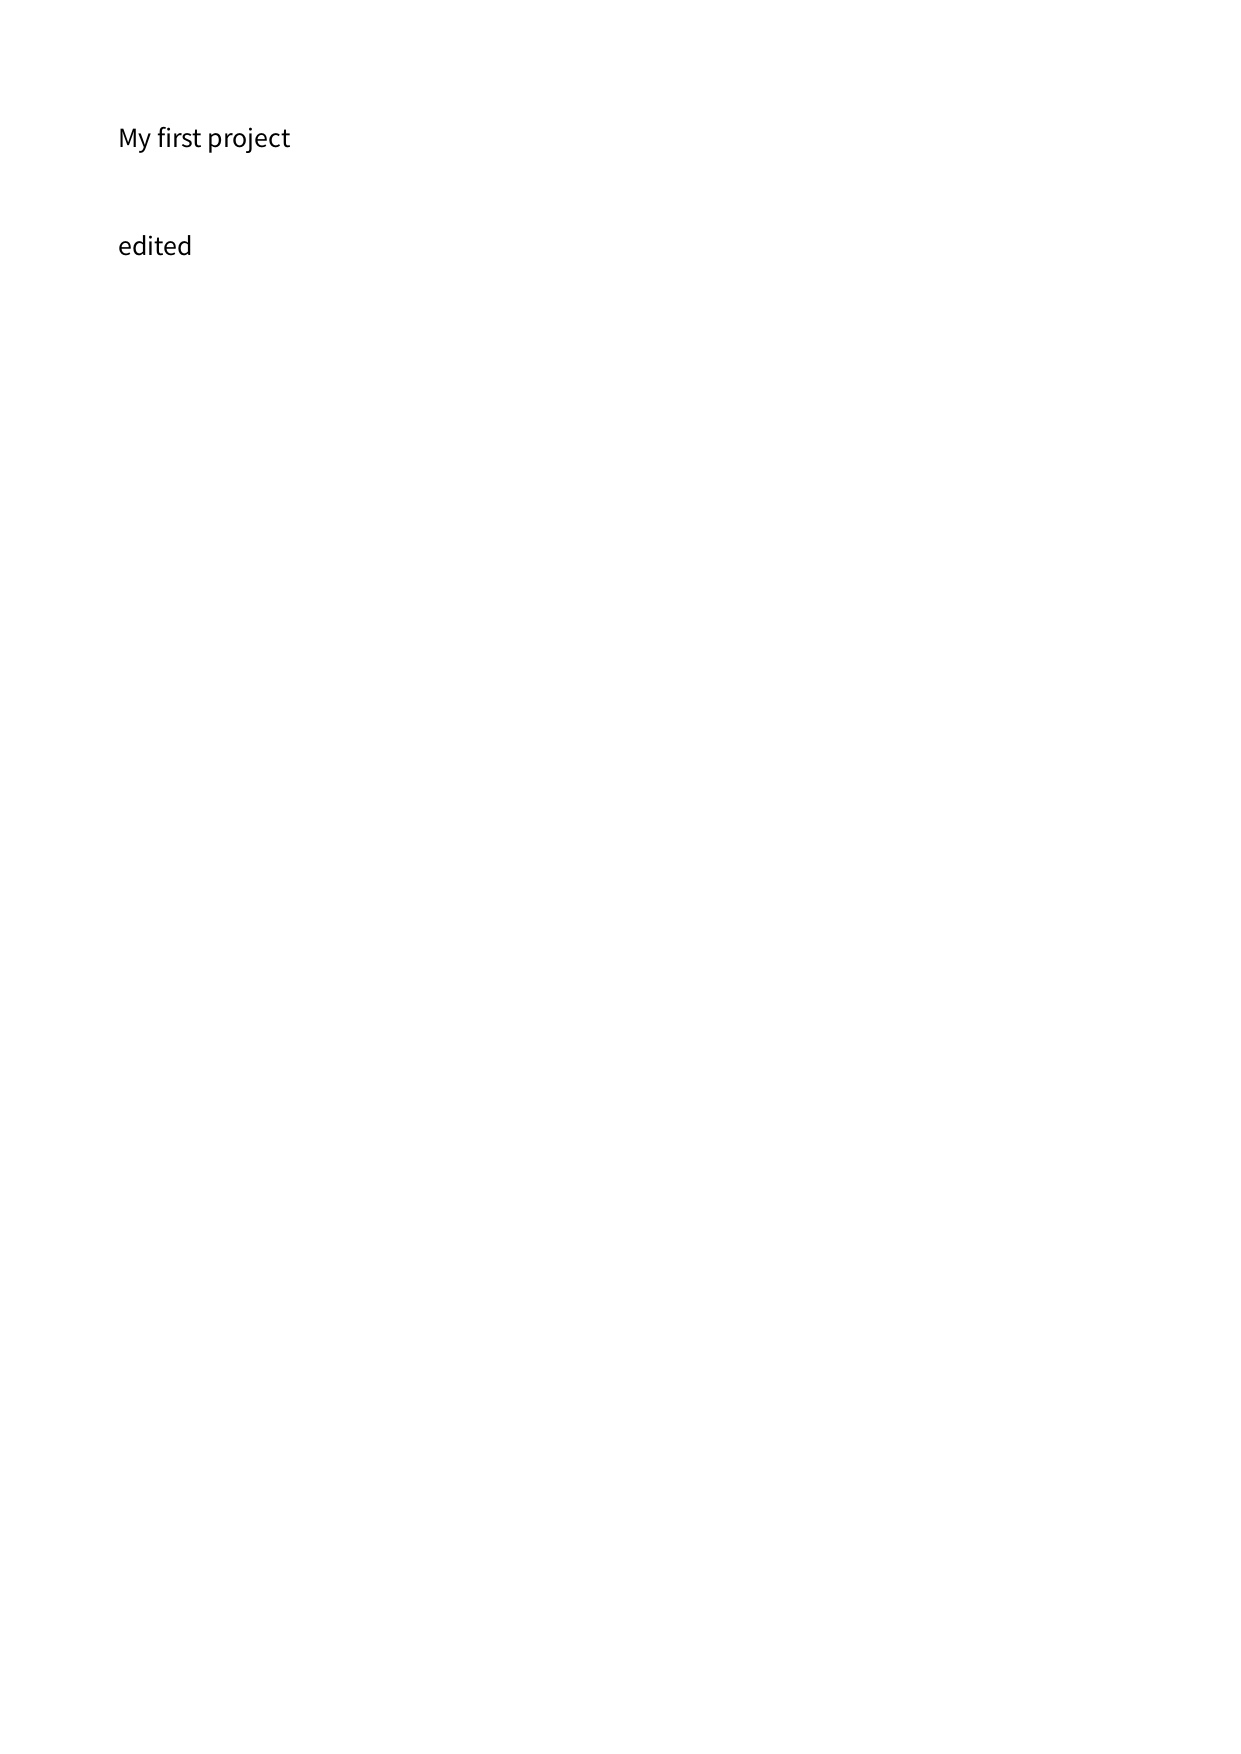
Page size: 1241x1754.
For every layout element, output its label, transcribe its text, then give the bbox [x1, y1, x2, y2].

text edited [118, 227, 1122, 263]
text My first project [118, 118, 1122, 154]
